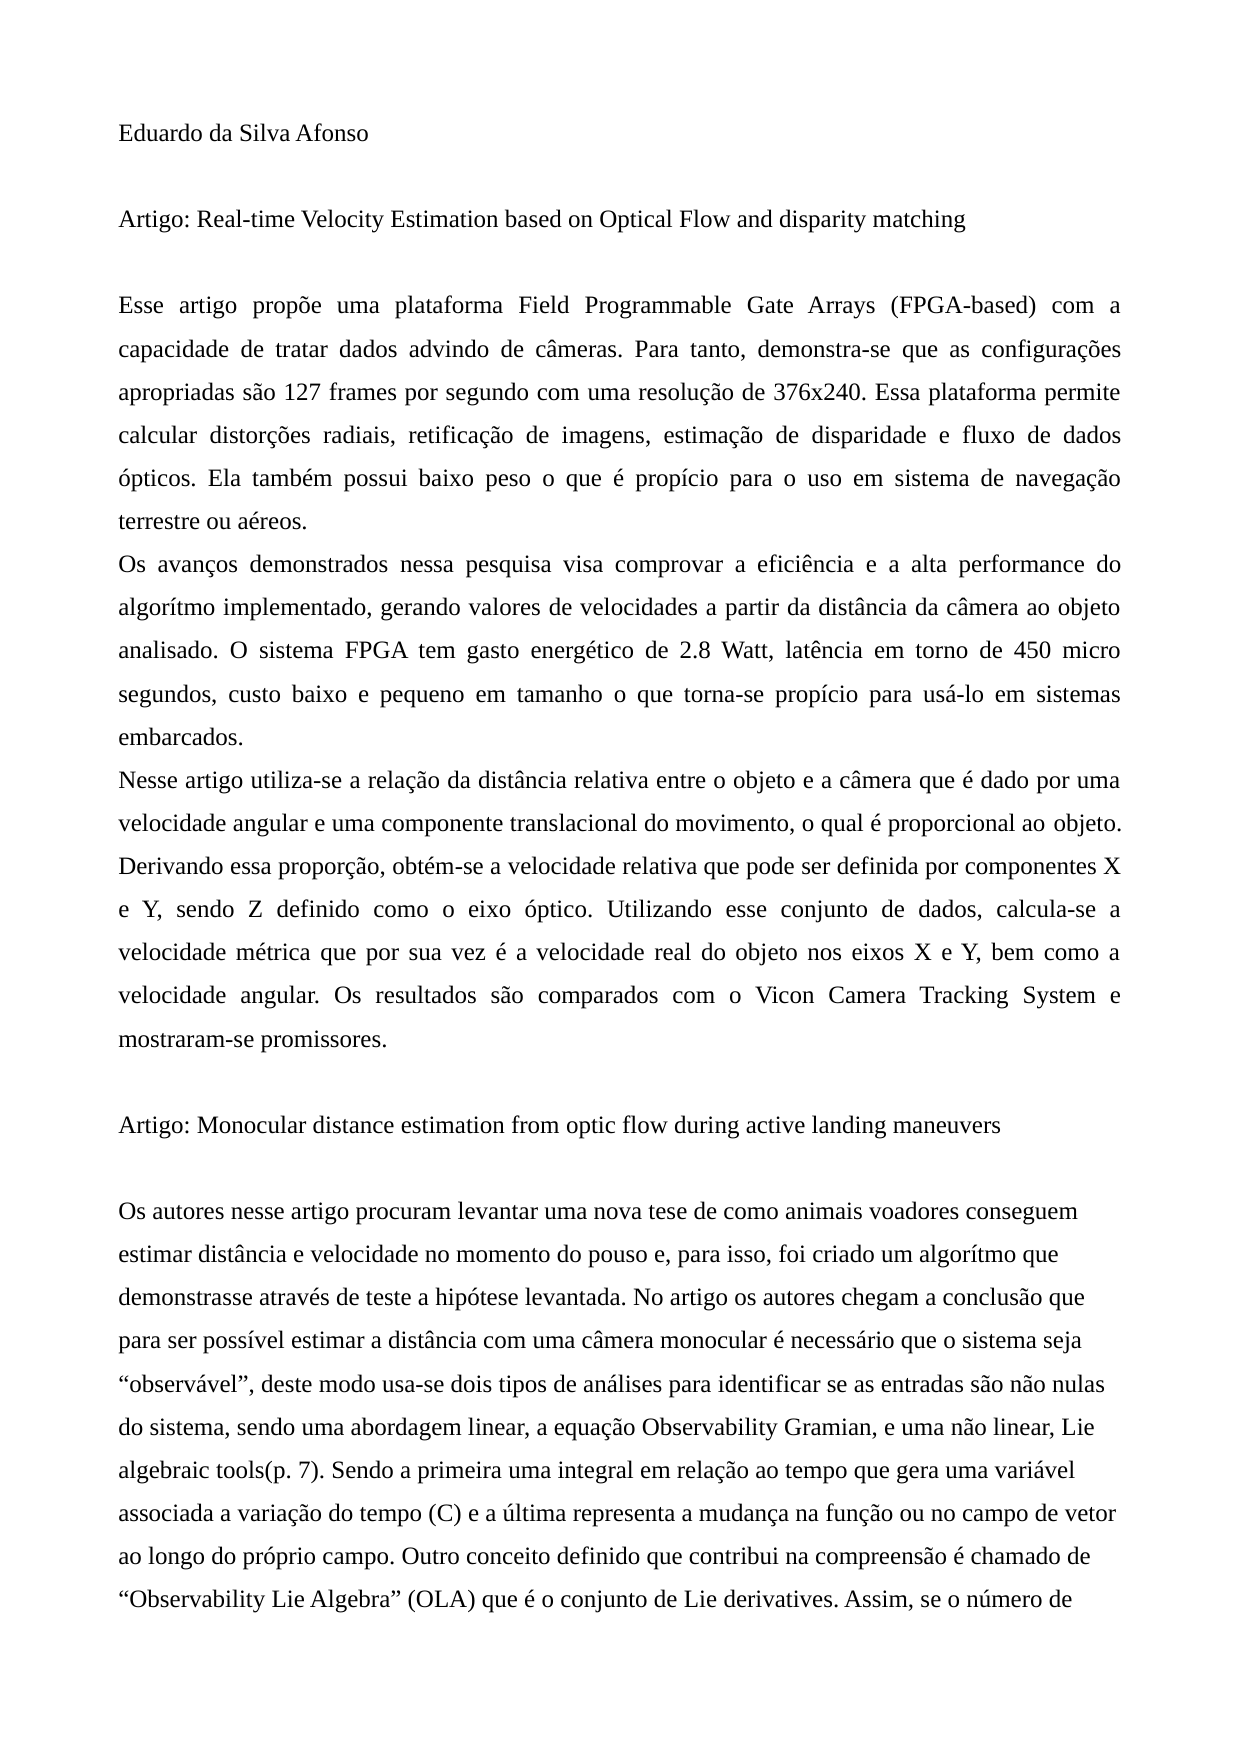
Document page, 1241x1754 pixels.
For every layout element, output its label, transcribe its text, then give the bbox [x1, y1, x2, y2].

text Artigo: Monocular distance estimation from optic flow during active landing maneuvers [118, 1110, 1122, 1139]
text Eduardo da Silva Afonso [118, 118, 1122, 147]
text Esse artigo propõe uma plataforma Field Programmable Gate Arrays (FPGA-based) com a capacidade de tratar dados advindo de câmeras. Para tanto, demonstra-se que as configurações apropriadas são 127 frames por segundo com uma resolução de 376x240. Essa plataforma permite calcular distorções radiais, retificação de imagens, estimação de disparidade e fluxo de dados ópticos. Ela também possui baixo peso o que é propício para o uso em sistema de navegação terrestre ou aéreos. [118, 291, 1122, 535]
text Os autores nesse artigo procuram levantar uma nova tese de como animais voadores conseguem estimar distância e velocidade no momento do pouso e, para isso, foi criado um algorítmo que demonstrasse através de teste a hipótese levantada. No artigo os autores chegam a conclusão que para ser possível estimar a distância com uma câmera monocular é necessário que o sistema seja “observável”, deste modo usa-se dois tipos de análises para identificar se as entradas são não nulas do sistema, sendo uma abordagem linear, a equação Observability Gramian, e uma não linear, Lie algebraic tools(p. 7). Sendo a primeira uma integral em relação ao tempo que gera uma variável associada a variação do tempo (C) e a última representa a mudança na função ou no campo de vetor ao longo do próprio campo. Outro conceito definido que contribui na compreensão é chamado de “Observability Lie Algebra” (OLA) que é o conjunto de Lie derivatives. Assim, se o número de [118, 1196, 1122, 1613]
text Artigo: Real-time Velocity Estimation based on Optical Flow and disparity matching [118, 204, 1122, 233]
text Nesse artigo utiliza-se a relação da distância relativa entre o objeto e a câmera que é dado por uma velocidade angular e uma componente translacional do movimento, o qual é proporcional ao objeto. Derivando essa proporção, obtém-se a velocidade relativa que pode ser definida por componentes X e Y, sendo Z definido como o eixo óptico. Utilizando esse conjunto de dados, calcula-se a velocidade métrica que por sua vez é a velocidade real do objeto nos eixos X e Y, bem como a velocidade angular. Os resultados são comparados com o Vicon Camera Tracking System e mostraram-se promissores. [118, 765, 1122, 1052]
text Os avanços demonstrados nessa pesquisa visa comprovar a eficiência e a alta performance do algorítmo implementado, gerando valores de velocidades a partir da distância da câmera ao objeto analisado. O sistema FPGA tem gasto energético de 2.8 Watt, latência em torno de 450 micro segundos, custo baixo e pequeno em tamanho o que torna-se propício para usá-lo em sistemas embarcados. [118, 549, 1122, 751]
